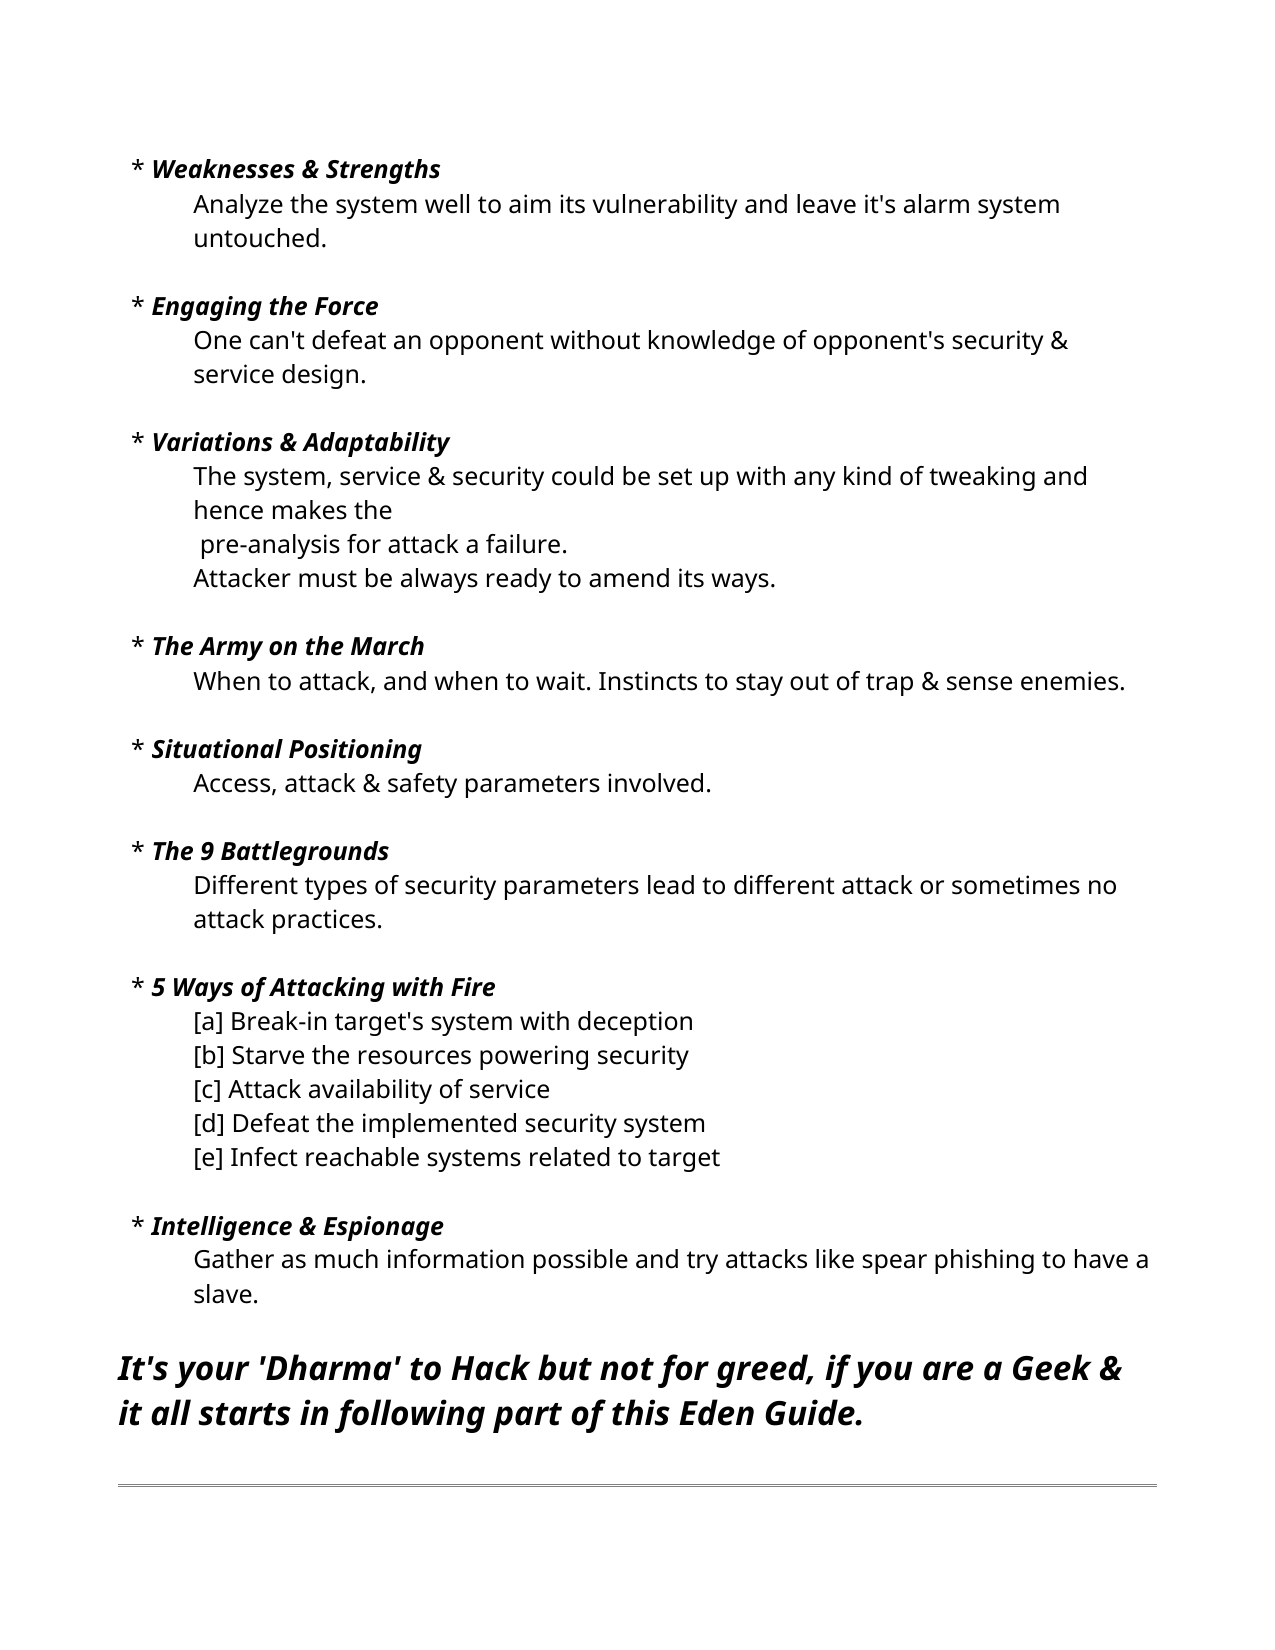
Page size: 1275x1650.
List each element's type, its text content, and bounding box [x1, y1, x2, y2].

text Analyze the system well to aim its vulnerability and leave it's alarm system untouched. [193, 186, 1157, 254]
text * The 9 Battlegrounds [118, 833, 1157, 867]
text [e] Infect reachable systems related to target [193, 1140, 1157, 1174]
text The system, service & security could be set up with any kind of tweaking and hence makes the [193, 459, 1157, 527]
text It's your 'Dharma' to Hack but not for greed, if you are a Geek & it all starts in following part of this Eden Guide. [118, 1344, 1157, 1435]
text Attacker must be always ready to amend its ways. [193, 561, 1157, 595]
text [a] Break-in target's system with deception [193, 1004, 1157, 1038]
text * Situational Positioning [118, 731, 1157, 765]
text When to attack, and when to wait. Instincts to stay out of trap & sense enemies. [193, 663, 1157, 697]
text pre-analysis for attack a failure. [193, 527, 1157, 561]
text * Weaknesses & Strengths [118, 152, 1157, 186]
text * The Army on the March [118, 629, 1157, 663]
text Access, attack & safety parameters involved. [193, 765, 1157, 799]
text [d] Defeat the implemented security system [193, 1106, 1157, 1140]
text Different types of security parameters lead to different attack or sometimes no attack practices. [193, 867, 1157, 936]
text * Intelligence & Espionage [118, 1208, 1157, 1242]
text * Engaging the Force [118, 288, 1157, 322]
text [b] Starve the resources powering security [193, 1038, 1157, 1072]
text * 5 Ways of Attacking with Fire [118, 970, 1157, 1004]
text One can't defeat an opponent without knowledge of opponent's security & service design. [193, 322, 1157, 391]
text Gather as much information possible and try attacks like spear phishing to have a slave. [193, 1242, 1157, 1310]
text * Variations & Adaptability [118, 425, 1157, 459]
text [c] Attack availability of service [193, 1072, 1157, 1106]
